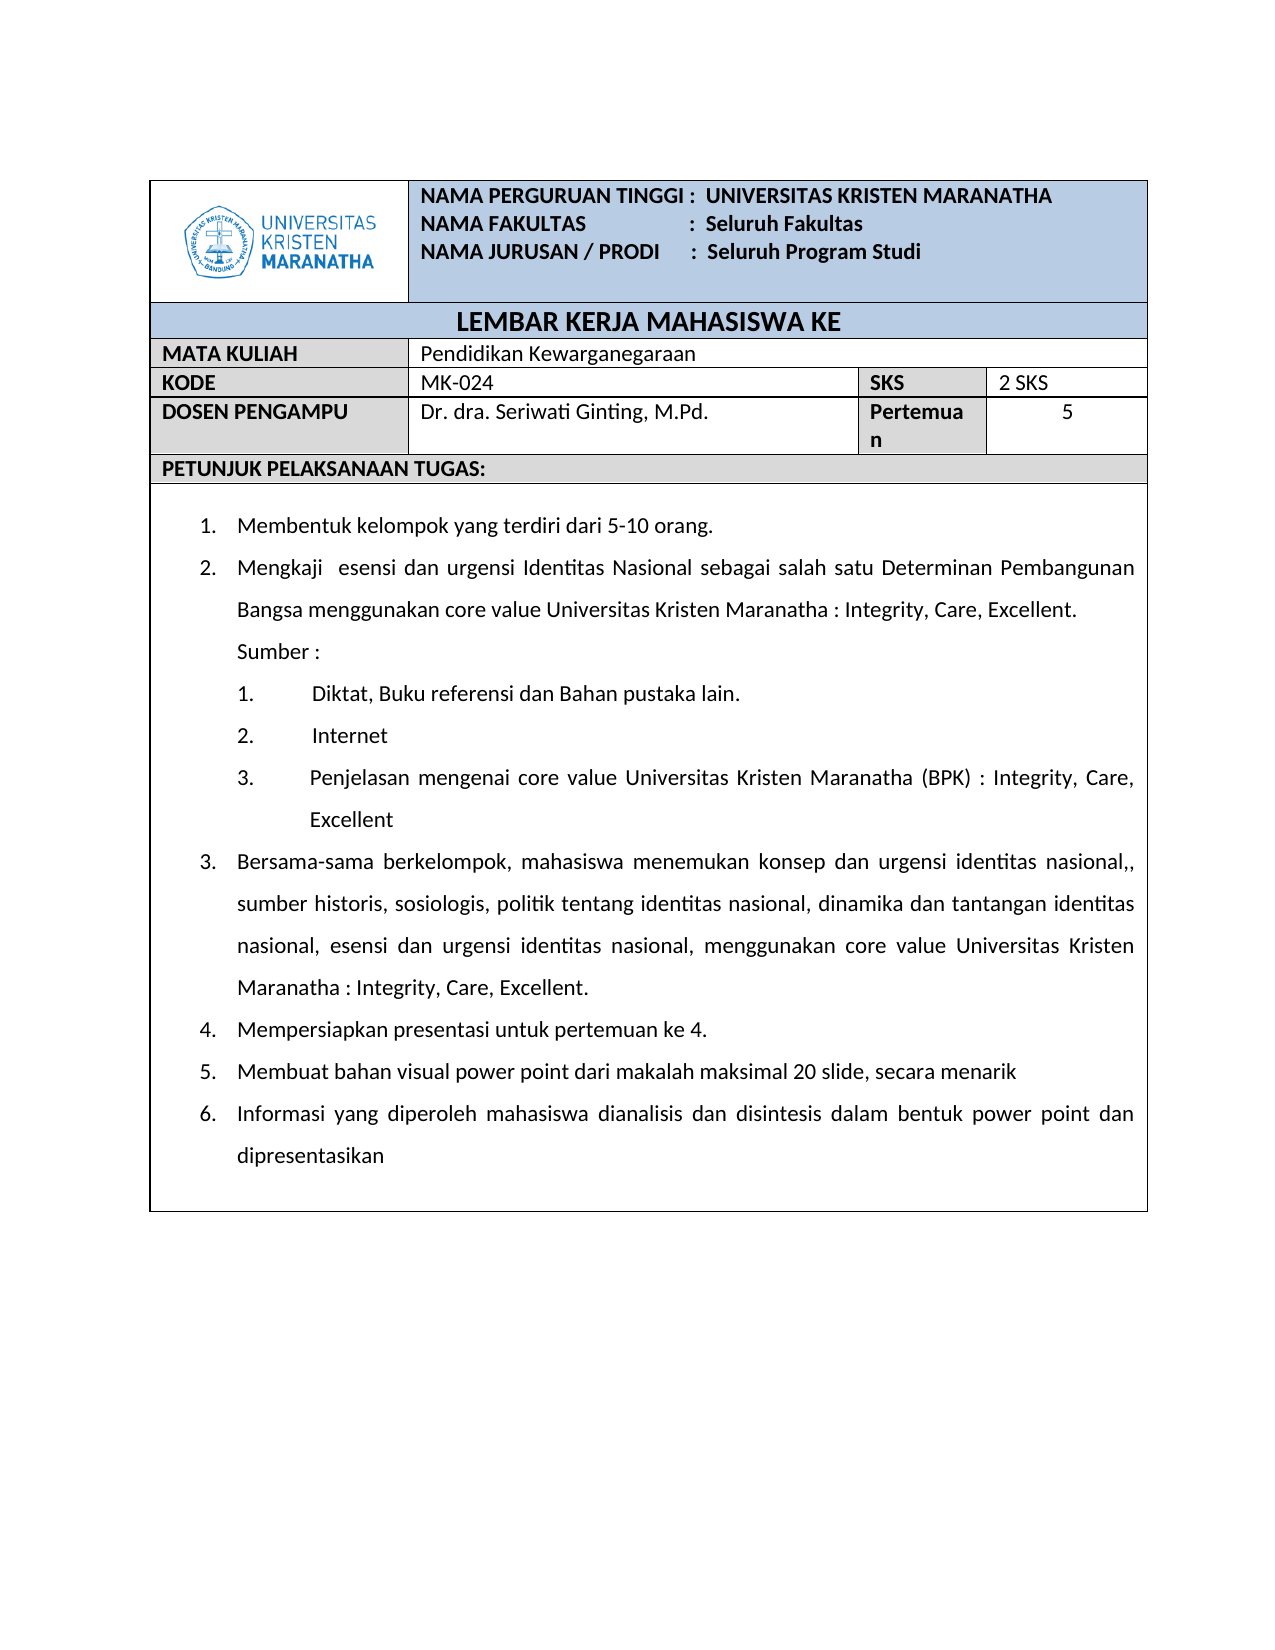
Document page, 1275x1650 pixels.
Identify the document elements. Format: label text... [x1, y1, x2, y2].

picture [161, 181, 398, 302]
table_header [151, 181, 161, 302]
table_cell MATA KULIAH [151, 339, 408, 367]
table_cell SKS [859, 368, 986, 396]
table_cell Pendidikan Kewarganegaraan [409, 339, 1147, 367]
table_cell Pertemuan [859, 398, 986, 453]
table_cell Dr. dra. Seriwati Ginting, M.Pd. [409, 398, 858, 453]
table_cell DOSEN PENGAMPU [151, 398, 408, 453]
table_cell MK-024 [409, 368, 858, 396]
table_header NAMA PERGURUAN TINGGI : UNIVERSITAS KRISTEN MARANATHA NAMA FAKULTAS : Seluruh Fakultas NAMA JURUSAN / PRODI : Seluruh Program Studi [409, 181, 1147, 302]
table_cell KODE [151, 368, 408, 396]
table_cell PETUNJUK PELAKSANAAN TUGAS: [151, 455, 1147, 482]
table_cell 5 [987, 398, 1147, 453]
table_header [398, 181, 408, 302]
table_cell LEMBAR KERJA MAHASISWA KE [151, 303, 1147, 338]
table_cell 2 SKS [987, 368, 1147, 396]
table_cell Membentuk kelompok yang terdiri dari 5-10 orang. Mengkaji esensi dan urgensi Identitas Nasional sebagai salah satu Determinan Pembangunan Bangsa menggunakan core value Universitas Kristen Maranatha : Integrity, Care, Excellent. Sumber : 1. Diktat, Buku referensi dan Bahan pustaka lain. 2. Internet 3. Penjelasan mengenai core value Universitas Kristen Maranatha (BPK) : Integrity, Care, Excellent Bersama-sama berkelompok, mahasiswa menemukan konsep dan urgensi identitas nasional,, sumber historis, sosiologis, politik tentang identitas nasional, dinamika dan tantangan identitas nasional, esensi dan urgensi identitas nasional, menggunakan core value Universitas Kristen Maranatha : Integrity, Care, Excellent. Mempersiapkan presentasi untuk pertemuan ke 4. Membuat bahan visual power point dari makalah maksimal 20 slide, secara menarik Informasi yang diperoleh mahasiswa dianalisis dan disintesis dalam bentuk power point dan dipresentasikan [151, 484, 1147, 1211]
